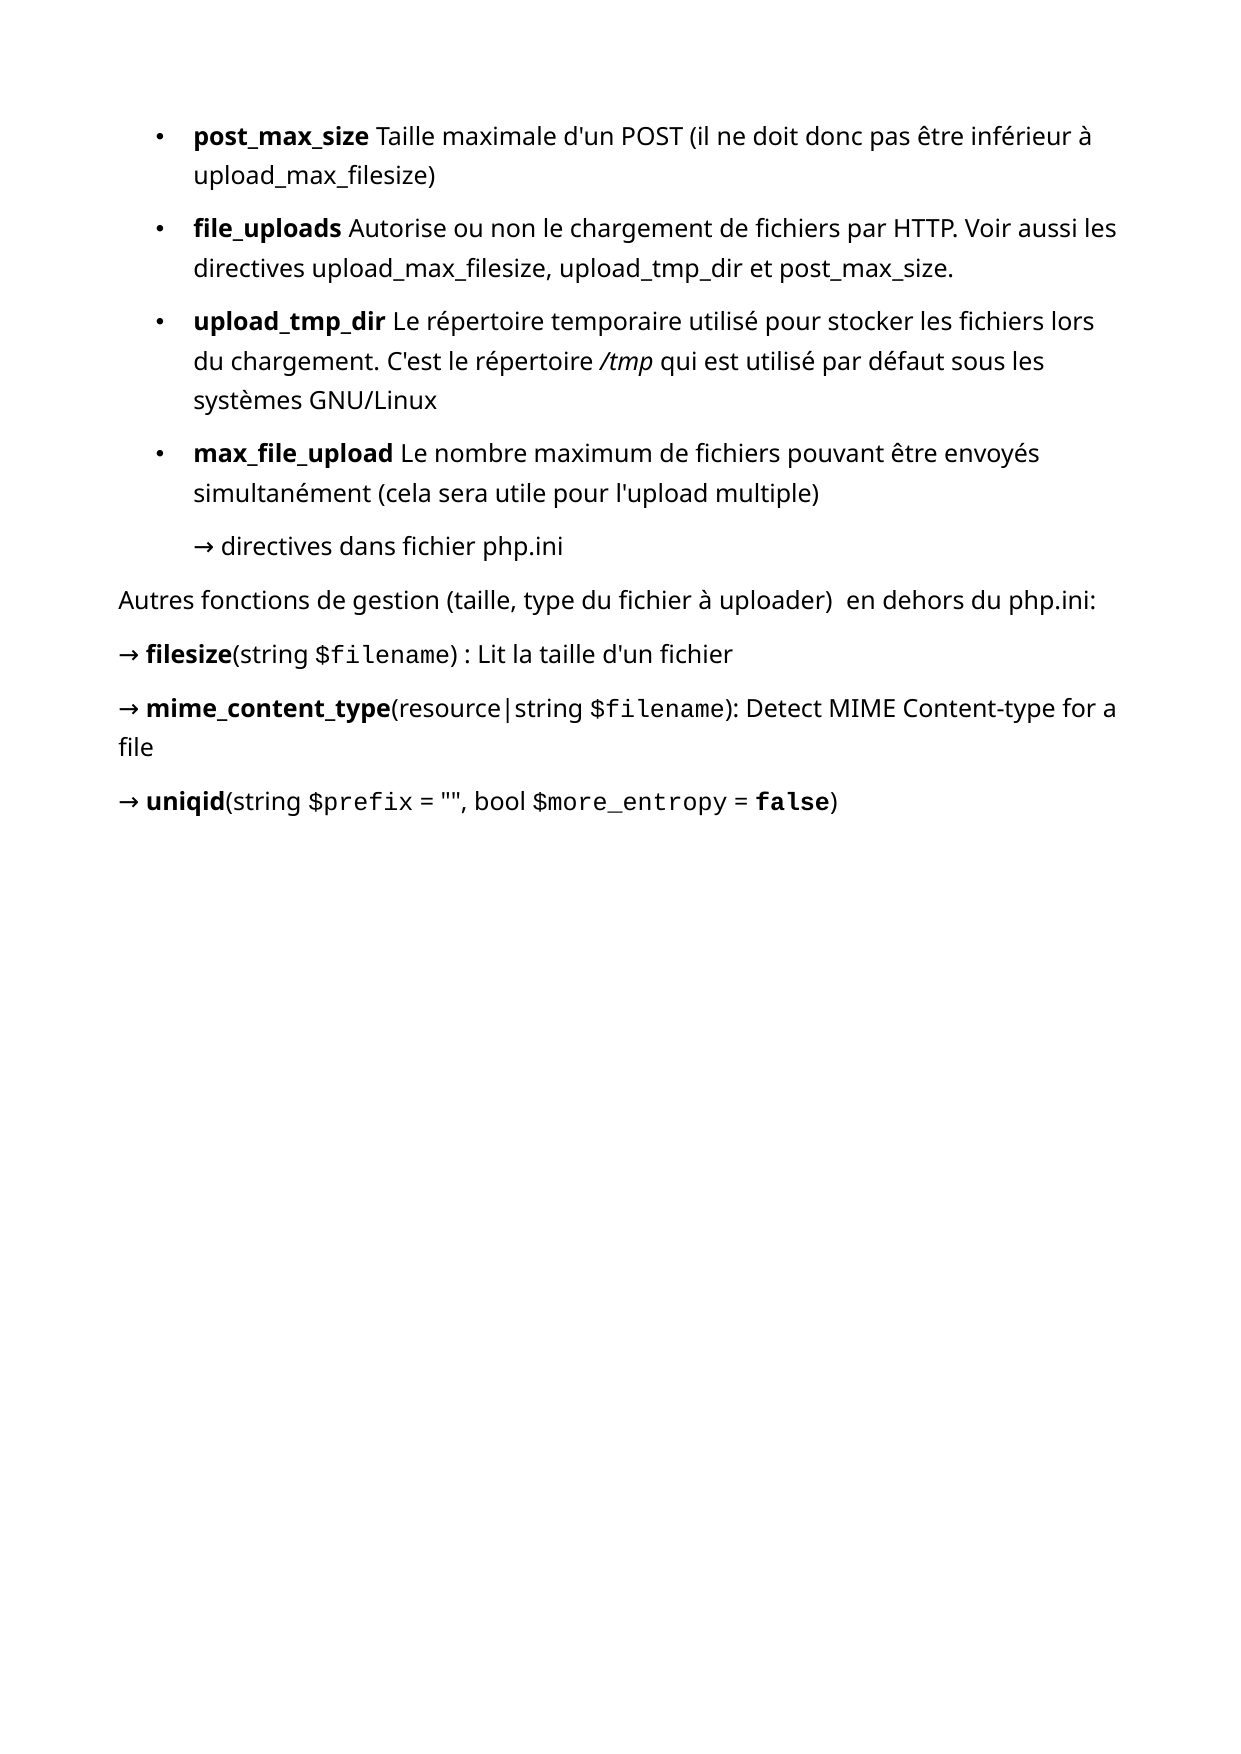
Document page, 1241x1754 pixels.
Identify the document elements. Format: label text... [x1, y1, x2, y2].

list max_file_upload Le nombre maximum de fichiers pouvant être envoyés simultanément (cela sera utile pour l'upload multiple) [156, 436, 1122, 509]
list post_max_size Taille maximale d'un POST (il ne doit donc pas être inférieur à upload_max_filesize) [156, 118, 1122, 191]
text → filesize(string $filename) : Lit la taille d'un fichier [118, 636, 1122, 671]
text Autres fonctions de gestion (taille, type du fichier à uploader) en dehors du php.ini: [118, 583, 1122, 617]
text → mime_content_type(resource|string $filename): Detect MIME Content-type for a file [118, 690, 1122, 764]
list → directives dans fichier php.ini [156, 529, 1122, 563]
list file_uploads Autorise ou non le chargement de fichiers par HTTP. Voir aussi les directives upload_max_filesize, upload_tmp_dir et post_max_size. [156, 211, 1122, 284]
list upload_tmp_dir Le répertoire temporaire utilisé pour stocker les fichiers lors du chargement. C'est le répertoire /tmp qui est utilisé par défaut sous les systèmes GNU/Linux [156, 304, 1122, 416]
text → uniqid(string $prefix = "", bool $more_entropy = false) [118, 783, 1122, 818]
